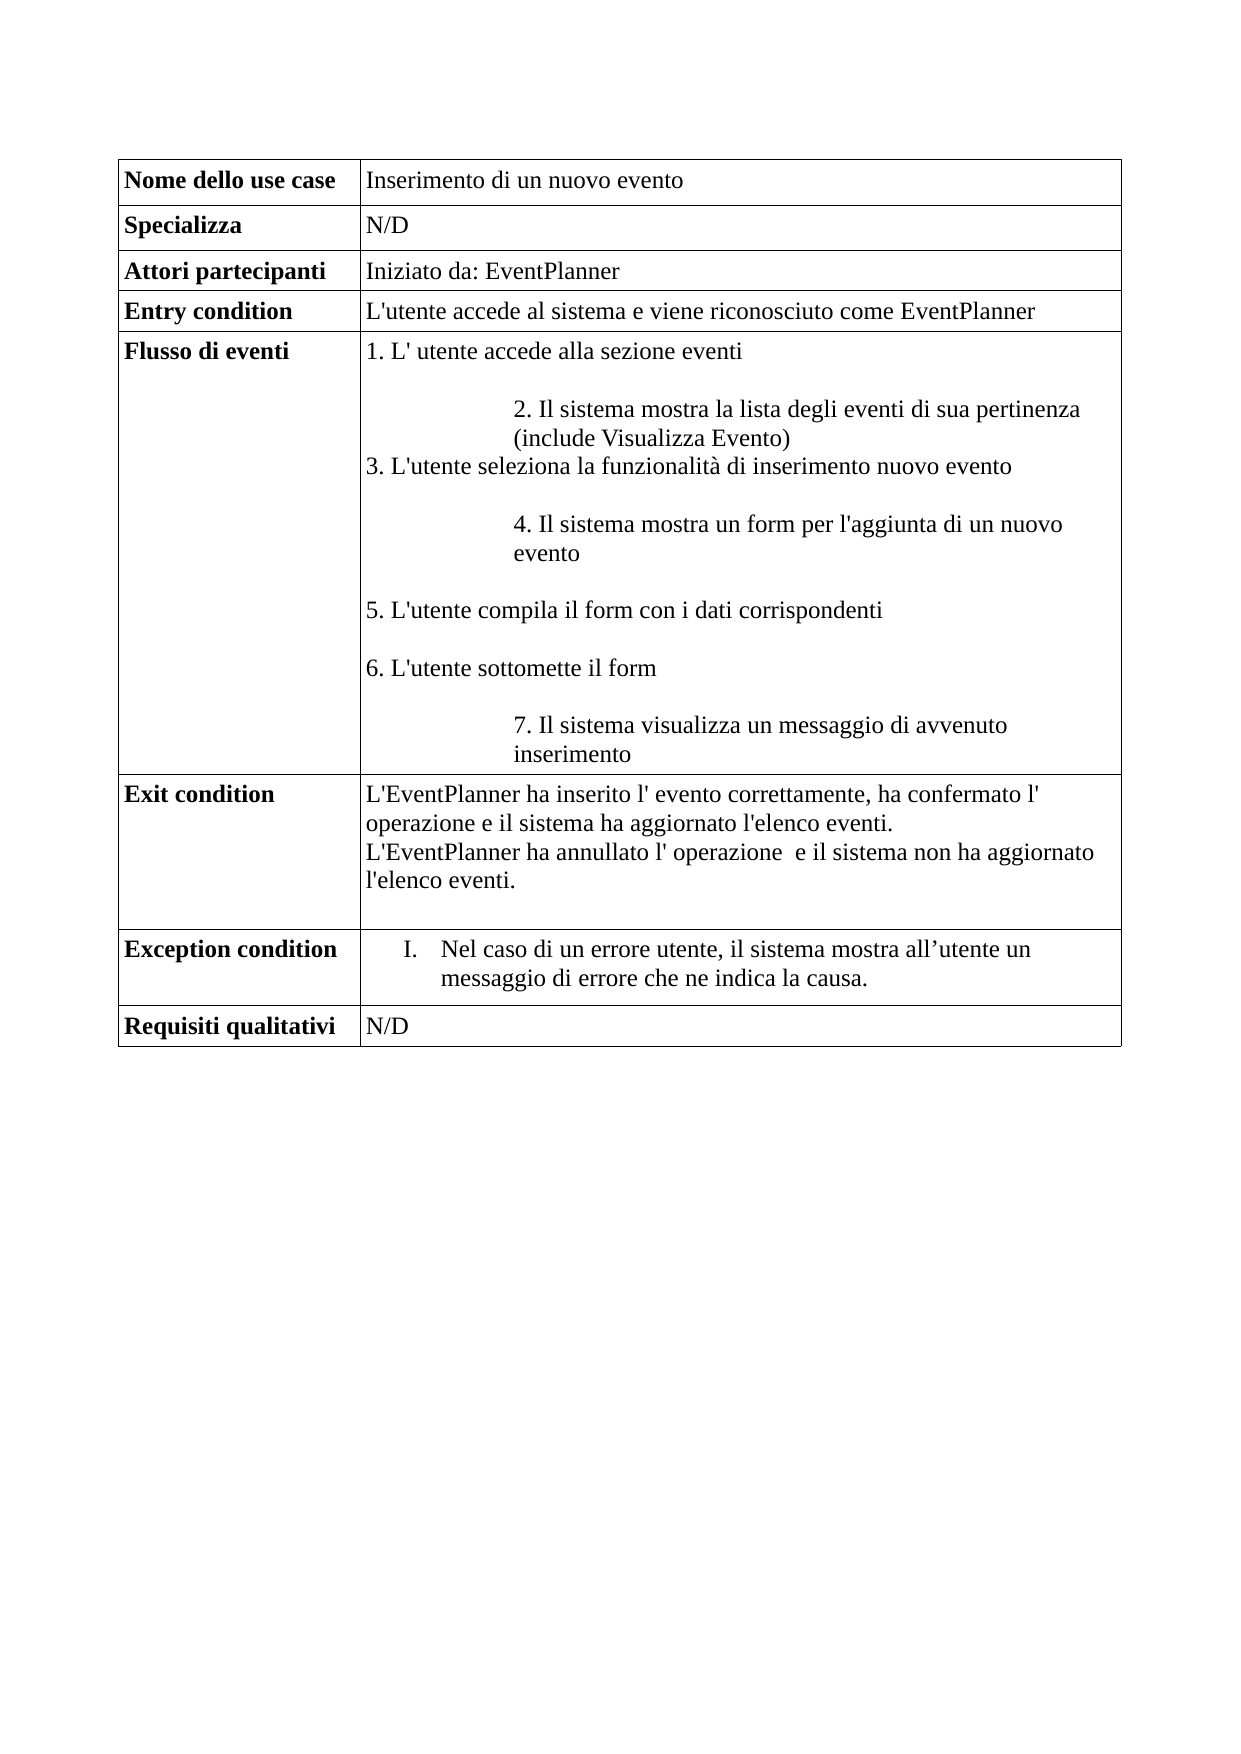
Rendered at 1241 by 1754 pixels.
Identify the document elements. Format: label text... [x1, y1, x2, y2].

table_cell L'utente accede al sistema e viene riconosciuto come EventPlanner [361, 291, 1121, 331]
table_cell Iniziato da: EventPlanner [361, 251, 1121, 290]
table_cell Attori partecipanti [119, 251, 360, 290]
table_cell Exception condition [119, 930, 360, 1005]
table_cell N/D [361, 1006, 1121, 1046]
table_cell N/D [361, 206, 1121, 250]
table_header Nome dello use case [119, 160, 360, 205]
table_cell Requisiti qualitativi [119, 1006, 360, 1046]
table_header Inserimento di un nuovo evento [361, 160, 1121, 205]
table_cell L'EventPlanner ha inserito l' evento correttamente, ha confermato l' operazione e il sistema ha aggiornato l'elenco eventi. L'EventPlanner ha annullato l' operazione e il sistema non ha aggiornato l'elenco eventi. [361, 775, 1121, 929]
table_cell Exit condition [119, 775, 360, 929]
table_cell Flusso di eventi [119, 332, 360, 773]
table_cell Entry condition [119, 291, 360, 331]
table_cell Nel caso di un errore utente, il sistema mostra all’utente un messaggio di errore che ne indica la causa. [361, 930, 1121, 1005]
table_cell L' utente accede alla sezione eventi Il sistema mostra la lista degli eventi di sua pertinenza (include Visualizza Evento) L'utente seleziona la funzionalità di inserimento nuovo evento Il sistema mostra un form per l'aggiunta di un nuovo evento L'utente compila il form con i dati corrispondenti L'utente sottomette il form Il sistema visualizza un messaggio di avvenuto inserimento [361, 332, 1121, 773]
table_cell Specializza [119, 206, 360, 250]
